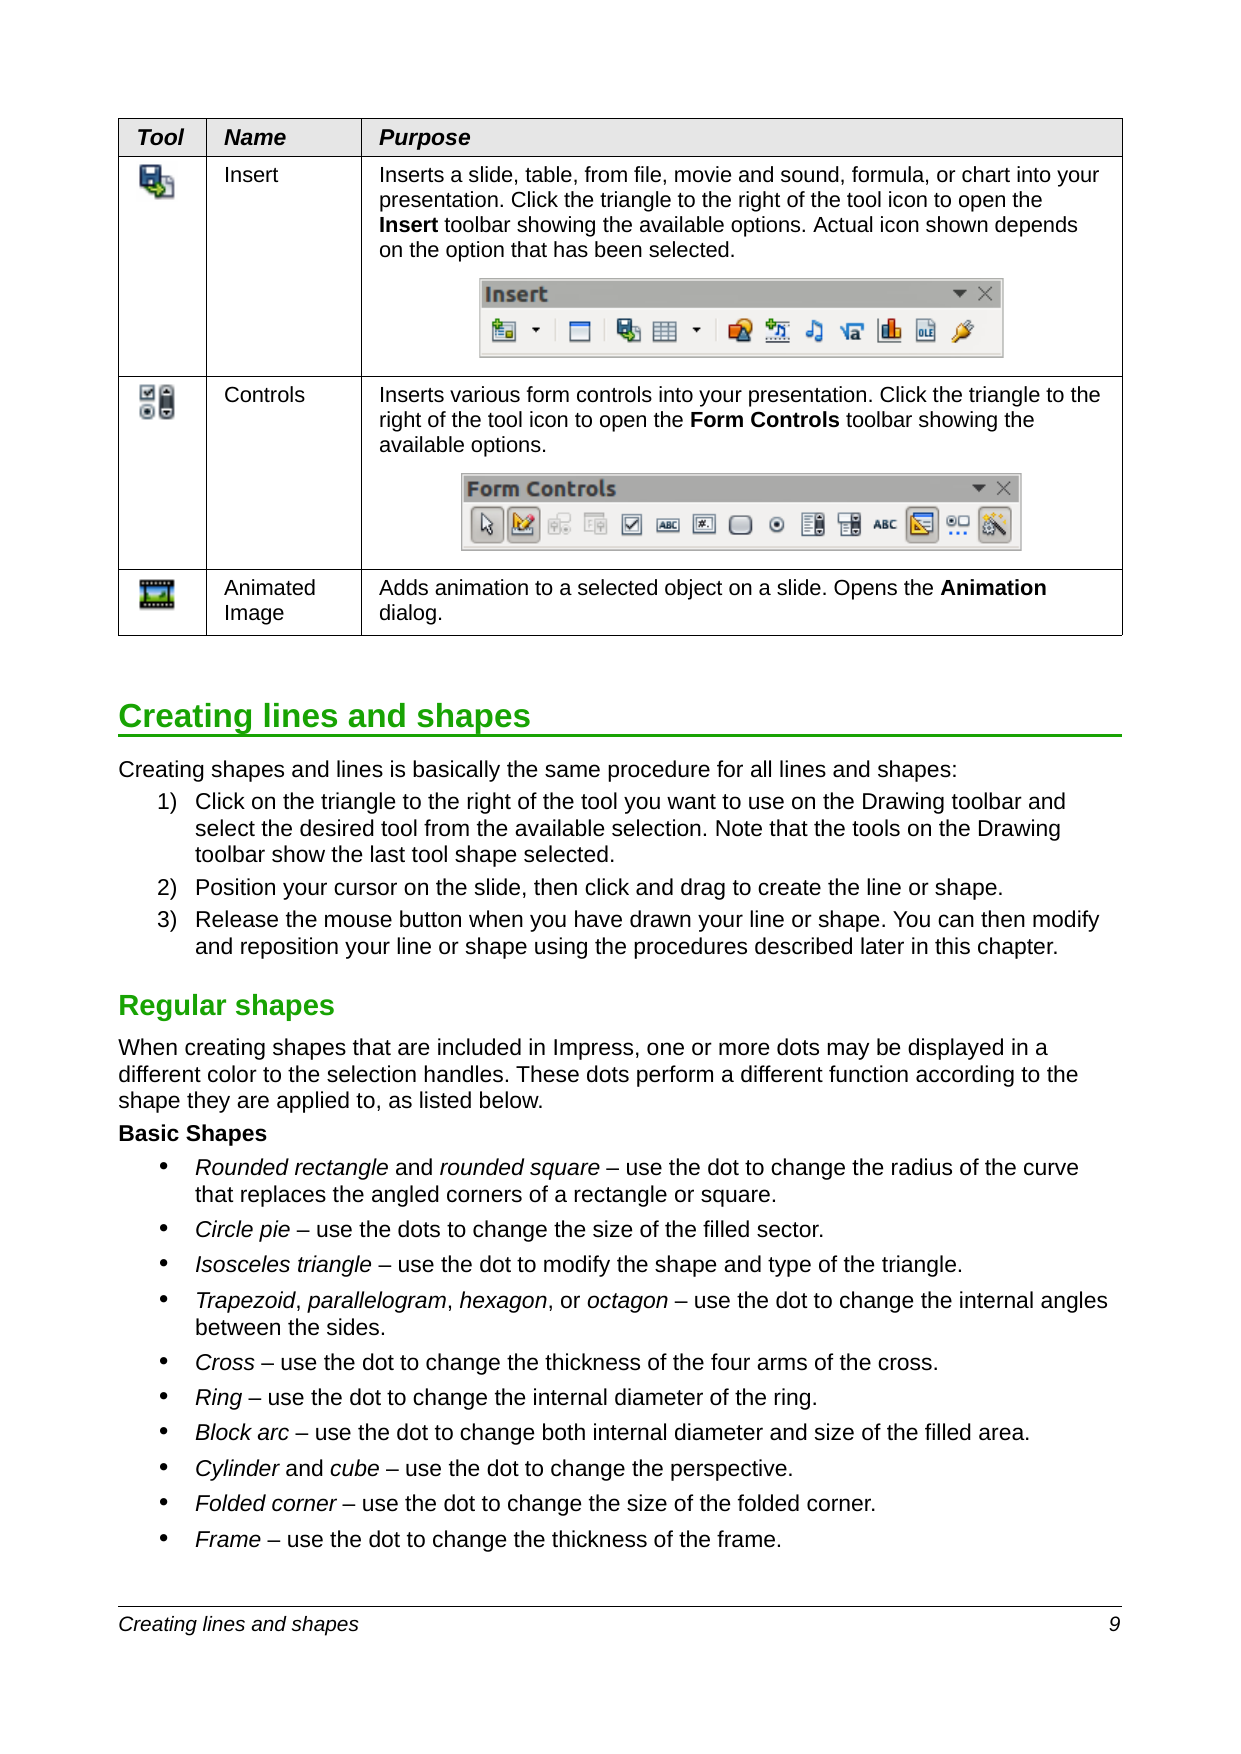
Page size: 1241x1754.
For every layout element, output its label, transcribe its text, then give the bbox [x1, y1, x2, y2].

picture [461, 473, 1022, 551]
table_cell Controls [207, 377, 361, 569]
list When creating shapes that are included in Impress, one or more dots may be displayed in a different color to the selection handles. These dots perform a different function according to the shape they are applied to, as listed below. [118, 1034, 1122, 1113]
table_header Name [207, 119, 361, 156]
list Release the mouse button when you have drawn your line or shape. You can then modify and reposition your line or shape using the procedures described later in this chapter. [177, 906, 1122, 959]
list Circle pie – use the dots to change the size of the filled sector. [156, 1214, 1122, 1243]
list Folded corner – use the dot to change the size of the folded corner. [156, 1488, 1122, 1517]
subtitle Creating lines and shapes [118, 696, 1122, 734]
picture [136, 161, 178, 202]
list Creating shapes and lines is basically the same procedure for all lines and shapes: [118, 756, 1122, 782]
list Frame – use the dot to change the thickness of the frame. [156, 1524, 1122, 1553]
table_cell Adds animation to a selected object on a slide. Opens the Animation dialog. [362, 570, 1122, 635]
subtitle Regular shapes [118, 988, 1122, 1022]
list Cylinder and cube – use the dot to change the perspective. [156, 1453, 1122, 1482]
table_cell [119, 570, 206, 635]
table_header Tool [119, 119, 206, 156]
list Isosceles triangle – use the dot to modify the shape and type of the triangle. [156, 1249, 1122, 1279]
list Cross – use the dot to change the thickness of the four arms of the cross. [156, 1347, 1122, 1376]
list Ring – use the dot to change the internal diameter of the ring. [156, 1382, 1122, 1411]
table_cell [119, 157, 206, 376]
list Click on the triangle to the right of the tool you want to use on the Drawing toolbar and select the desired tool from the available selection. Note that the tools on the Drawing toolbar show the last tool shape selected. [177, 788, 1122, 867]
list Basic Shapes [118, 1120, 1122, 1146]
table_cell Animated Image [207, 570, 361, 635]
table_cell Inserts a slide, table, from file, movie and sound, formula, or chart into your presentation. Click the triangle to the right of the tool icon to open the Insert toolbar showing the available options. Actual icon shown depends on the option that has been selected. [362, 157, 1122, 376]
list Trapezoid, parallelogram, hexagon, or octagon – use the dot to change the internal angles between the sides. [156, 1285, 1122, 1340]
picture [479, 278, 1004, 358]
picture [136, 381, 178, 424]
table_cell Inserts various form controls into your presentation. Click the triangle to the right of the tool icon to open the Form Controls toolbar showing the available options. [362, 377, 1122, 569]
table_cell Insert [207, 157, 361, 376]
picture [136, 574, 178, 615]
table_header Purpose [362, 119, 1122, 156]
list Rounded rectangle and rounded square – use the dot to change the radius of the curve that replaces the angled corners of a rectangle or square. [156, 1152, 1122, 1208]
table_cell [119, 377, 206, 569]
list Block arc – use the dot to change both internal diameter and size of the filled area. [156, 1417, 1122, 1447]
list Position your cursor on the slide, then click and drag to create the line or shape. [177, 874, 1122, 900]
